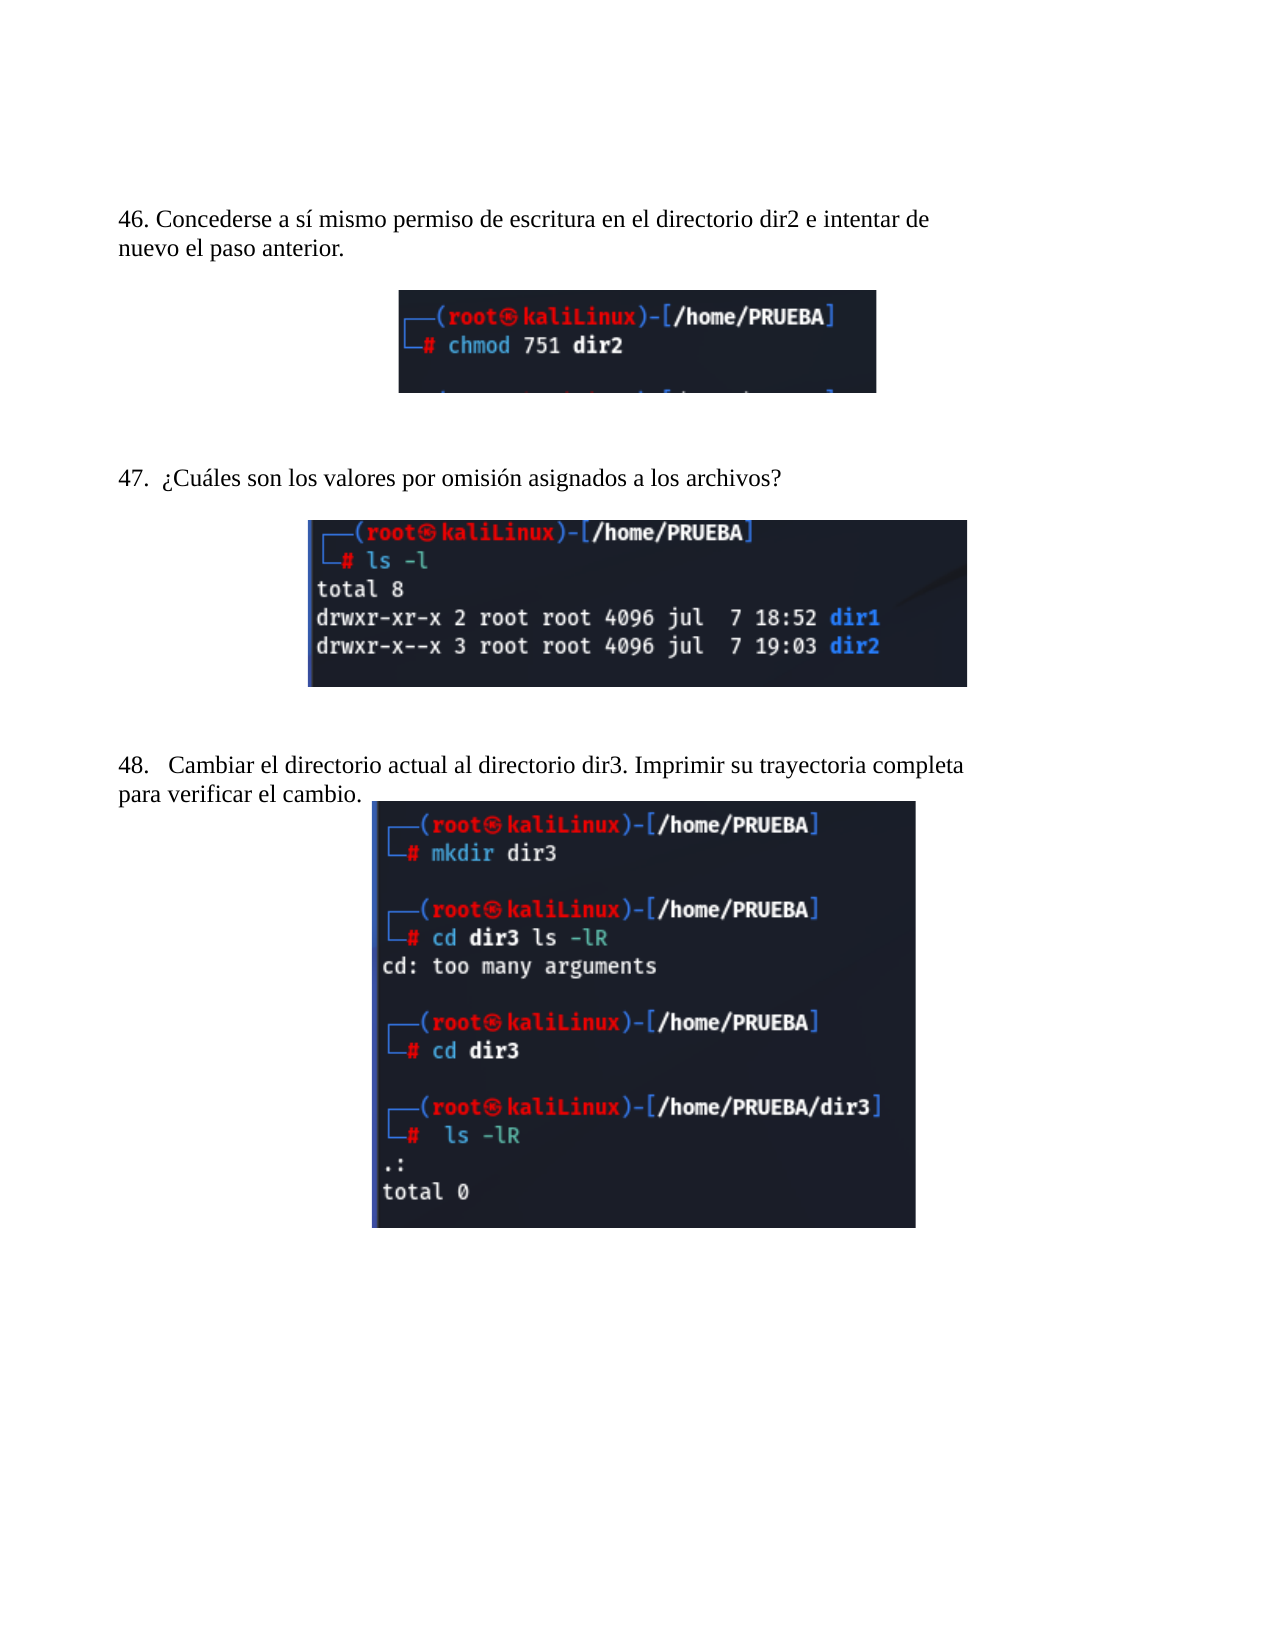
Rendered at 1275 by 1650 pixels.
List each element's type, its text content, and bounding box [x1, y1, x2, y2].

picture [398, 290, 877, 393]
text nuevo el paso anterior. [118, 233, 1157, 262]
text 48. Cambiar el directorio actual al directorio dir3. Imprimir su trayectoria completa [118, 751, 1157, 779]
text 46. Concederse a sí mismo permiso de escritura en el directorio dir2 e intentar de [118, 204, 1157, 233]
picture [307, 520, 968, 687]
picture [371, 801, 916, 1228]
text para verificar el cambio. [118, 779, 1157, 808]
text 47. ¿Cuáles son los valores por omisión asignados a los archivos? [118, 463, 1157, 492]
